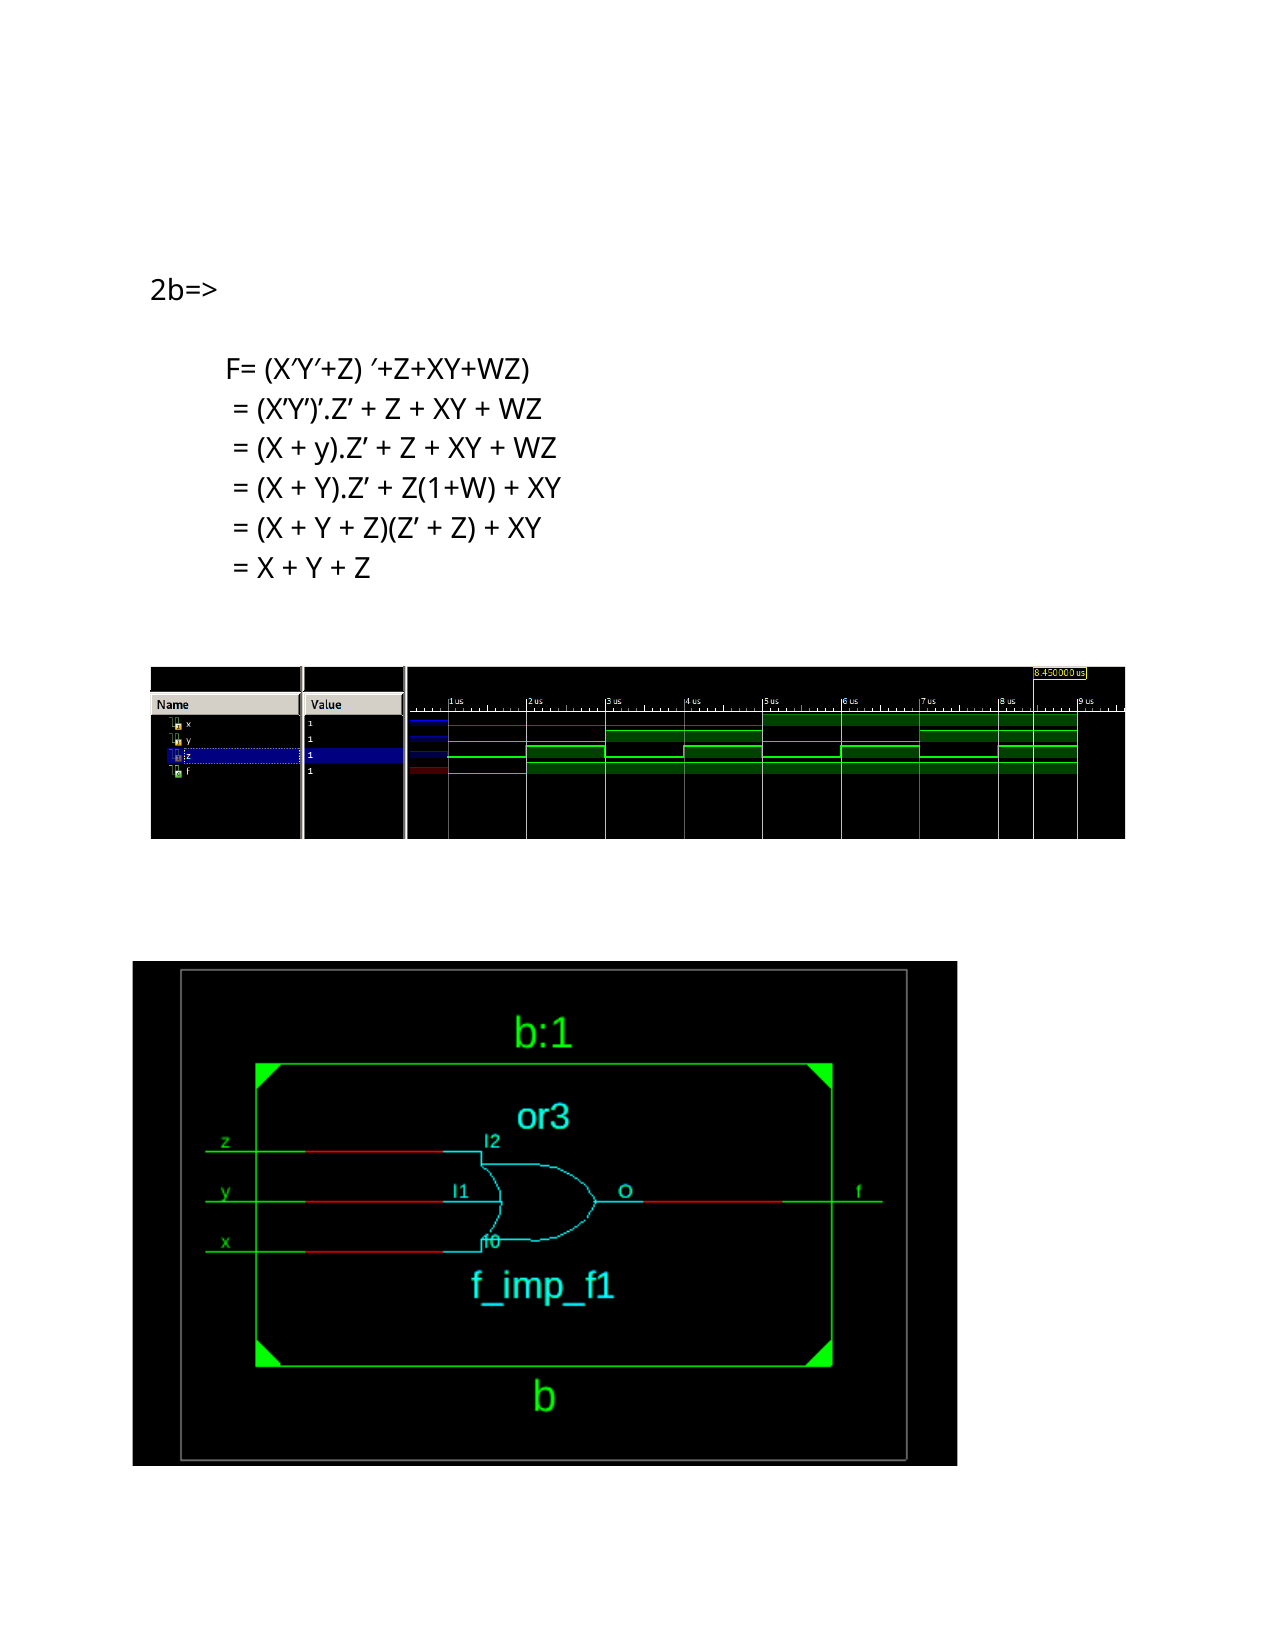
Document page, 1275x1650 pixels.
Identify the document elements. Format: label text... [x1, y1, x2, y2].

text F= (X′Y′+Z) ′+Z+XY+WZ) [150, 348, 1125, 388]
text = X + Y + Z [150, 547, 1125, 587]
picture [150, 666, 1125, 839]
text = (X’Y’)’.Z’ + Z + XY + WZ [150, 388, 1125, 428]
text = (X + Y).Z’ + Z(1+W) + XY [150, 467, 1125, 507]
text 2b=> [150, 269, 1125, 309]
text = (X + y).Z’ + Z + XY + WZ [150, 428, 1125, 467]
picture [132, 961, 958, 1466]
text = (X + Y + Z)(Z’ + Z) + XY [150, 507, 1125, 547]
